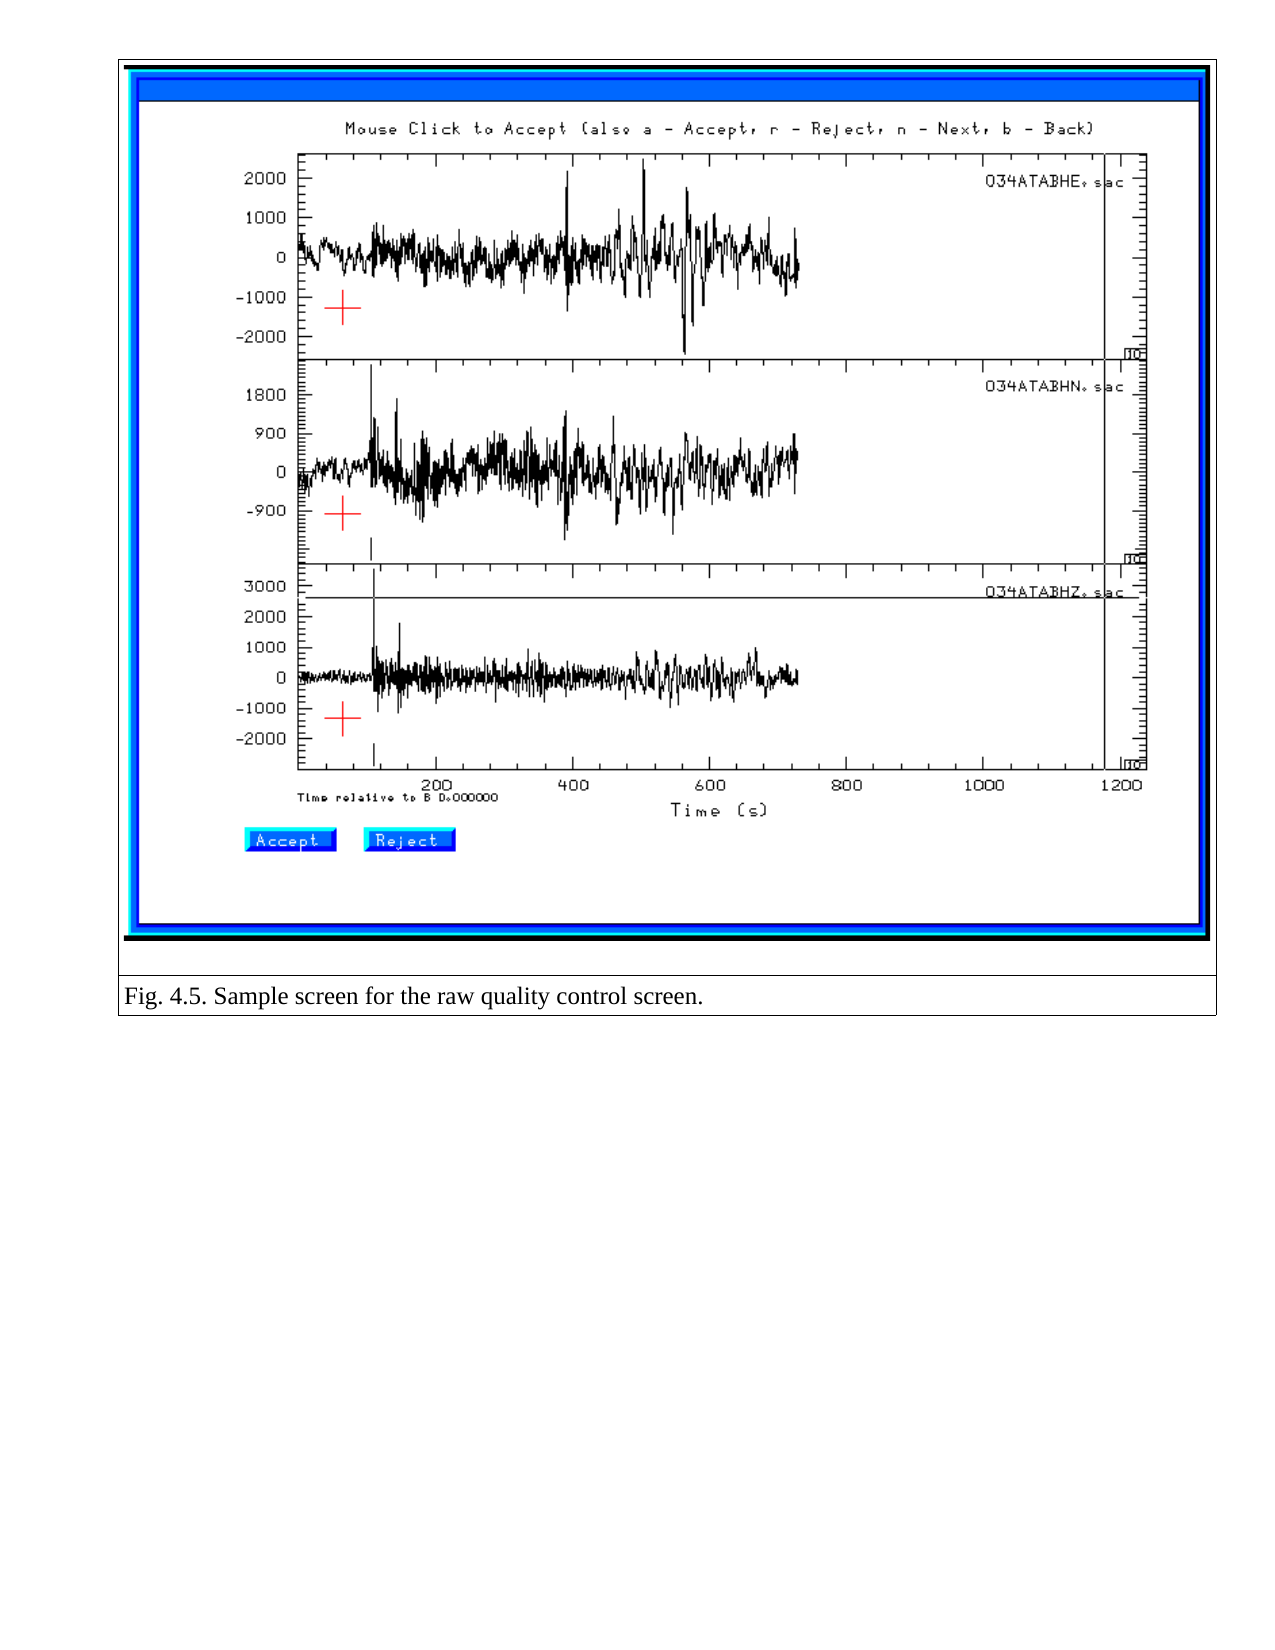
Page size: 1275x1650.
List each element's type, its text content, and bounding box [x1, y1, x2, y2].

table_header [119, 60, 1216, 975]
picture [123, 65, 1211, 941]
table_cell Fig. 4.5. Sample screen for the raw quality control screen. [119, 976, 1216, 1015]
